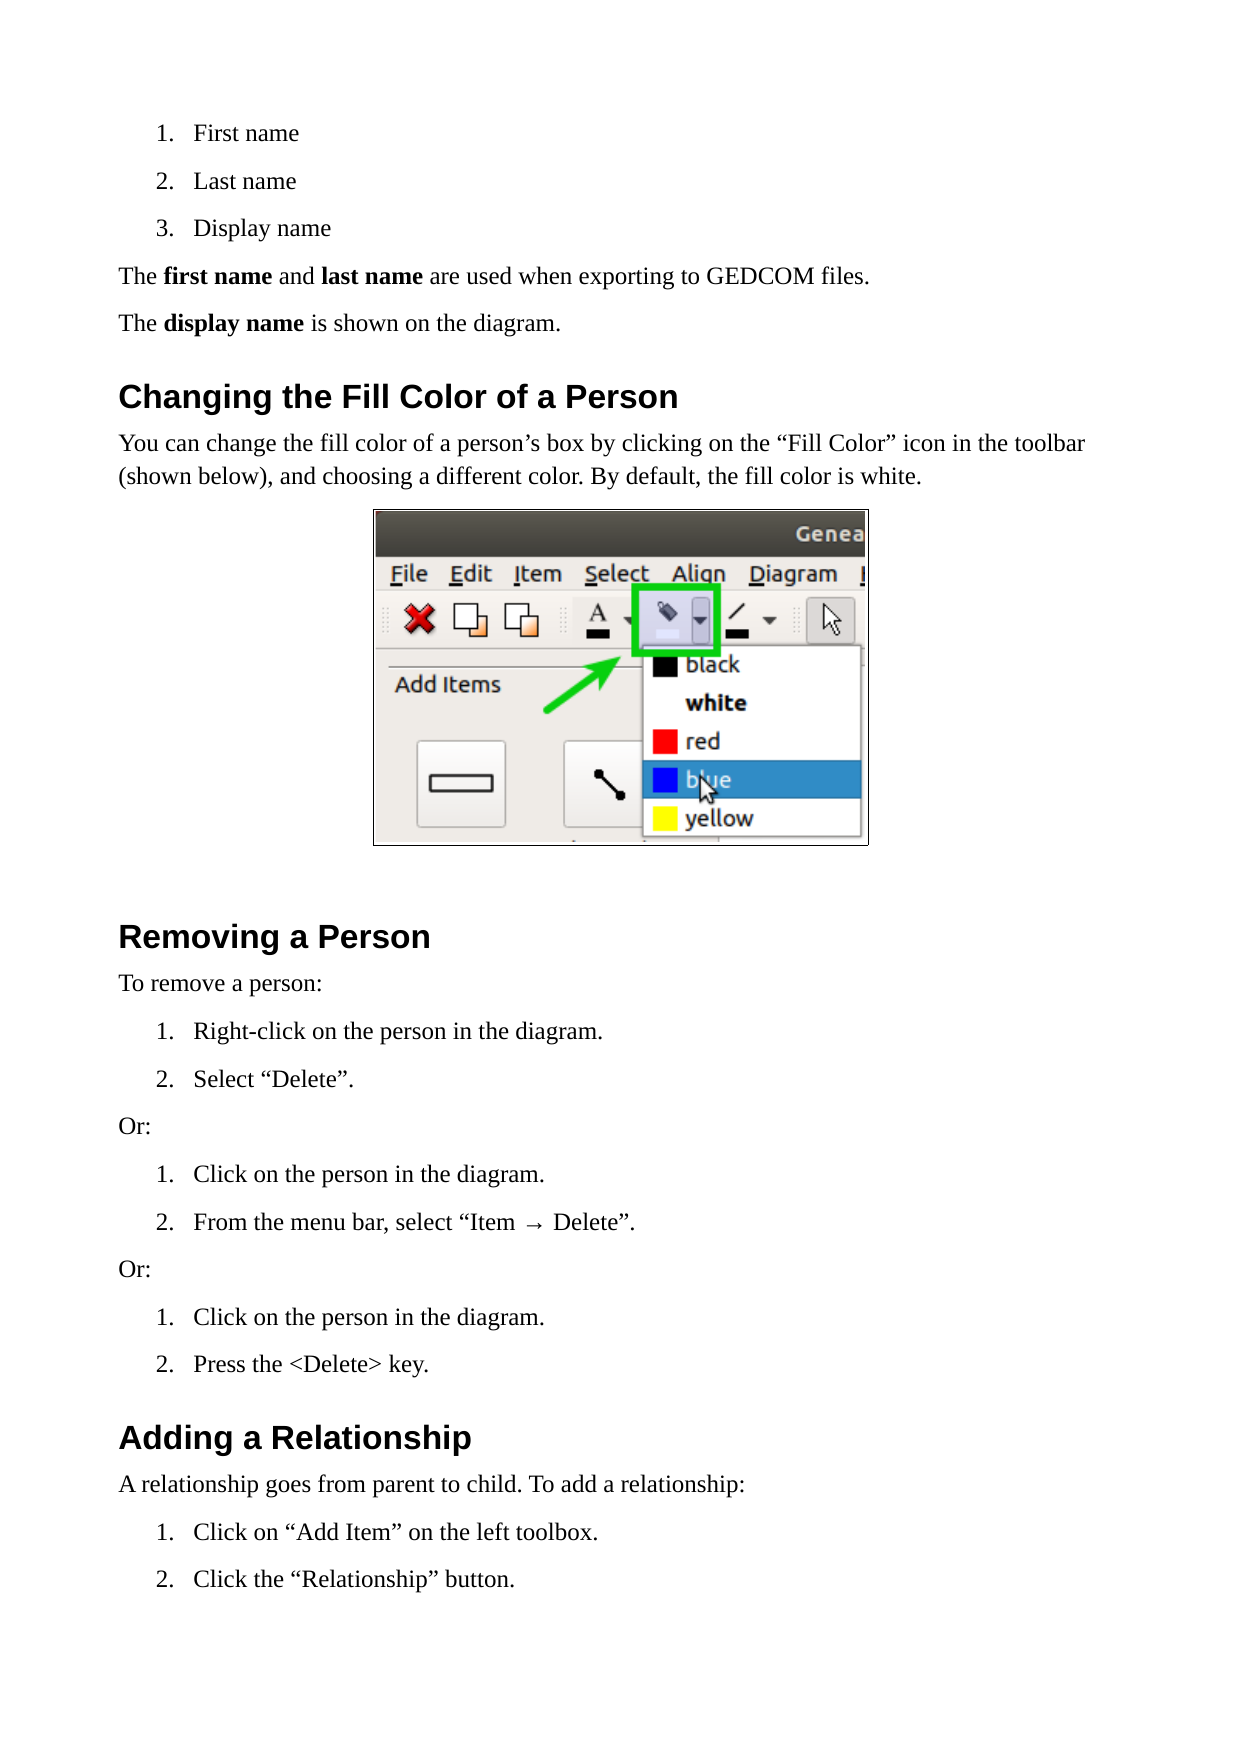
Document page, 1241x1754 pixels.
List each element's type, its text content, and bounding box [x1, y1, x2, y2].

text To remove a person: [118, 968, 1122, 997]
list Select “Delete”. [156, 1064, 1122, 1092]
list First name [156, 118, 1122, 147]
text The first name and last name are used when exporting to GEDCOM files. [118, 261, 1122, 290]
subtitle Adding a Relationship [118, 1418, 1122, 1456]
text The display name is shown on the diagram. [118, 308, 1122, 337]
subtitle Changing the Fill Color of a Person [118, 377, 1122, 416]
list Last name [156, 166, 1122, 194]
list Press the <Delete> key. [156, 1349, 1122, 1378]
list Click on the person in the diagram. [156, 1302, 1122, 1331]
list Click on the person in the diagram. [156, 1159, 1122, 1188]
list Click on “Add Item” on the left toolbox. [156, 1517, 1122, 1545]
subtitle Removing a Person [118, 917, 1122, 956]
text You can change the fill color of a person’s box by clicking on the “Fill Color” icon in the toolbar (shown below), and choosing a different color. By default, the fill color is white. [118, 428, 1122, 490]
text Or: [118, 1111, 1122, 1140]
list Display name [156, 213, 1122, 242]
text A relationship goes from parent to child. To add a relationship: [118, 1469, 1122, 1498]
list Click the “Relationship” button. [156, 1564, 1122, 1593]
text Or: [118, 1254, 1122, 1283]
list Right-click on the person in the diagram. [156, 1016, 1122, 1045]
picture [375, 511, 865, 842]
list From the menu bar, select “Item → Delete”. [156, 1207, 1122, 1235]
